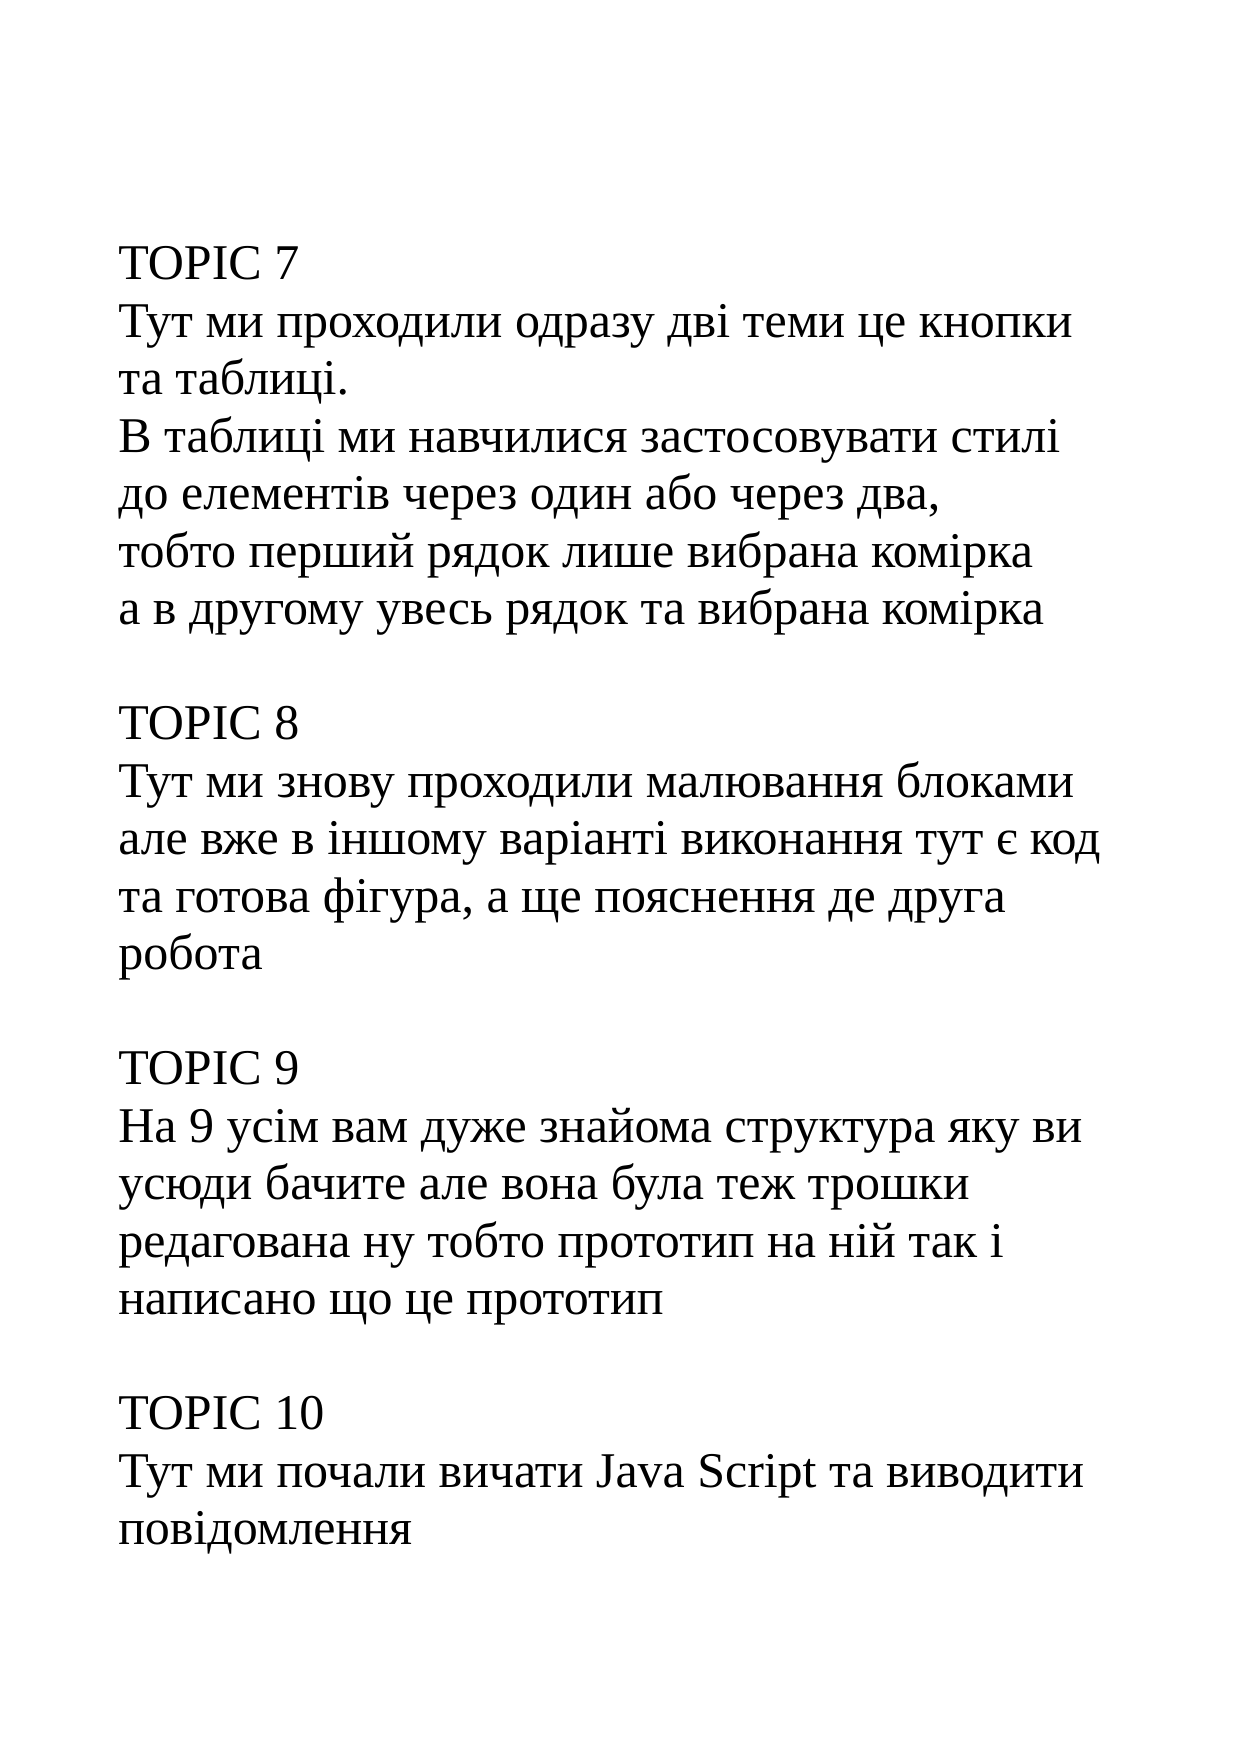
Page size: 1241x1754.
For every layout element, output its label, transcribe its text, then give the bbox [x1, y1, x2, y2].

text На 9 усім вам дуже знайома структура яку ви усюди бачите але вона була теж трошки редагована ну тобто прототип на ній так і [118, 1096, 1122, 1268]
text Тут ми почали вичати Java Script та виводити повідомлення [118, 1441, 1122, 1556]
text але вже в іншому варіанті виконання тут є код та готова фігура, а ще пояснення де друга робота [118, 808, 1122, 981]
text В таблиці ми навчилися застосовувати стилі до елементів через один або через два, [118, 406, 1122, 521]
text TOPIC 7 [118, 233, 1122, 291]
text написано що це прототип [118, 1268, 1122, 1326]
text Тут ми проходили одразу дві теми це кнопки та таблиці. [118, 291, 1122, 406]
text а в другому увесь рядок та вибрана комірка [118, 578, 1122, 636]
text TOPIC 8 [118, 693, 1122, 751]
text Тут ми знову проходили малювання блоками [118, 751, 1122, 808]
text тобто перший рядок лише вибрана комірка [118, 521, 1122, 578]
text TOPIC 10 [118, 1383, 1122, 1441]
text TOPIC 9 [118, 1038, 1122, 1096]
